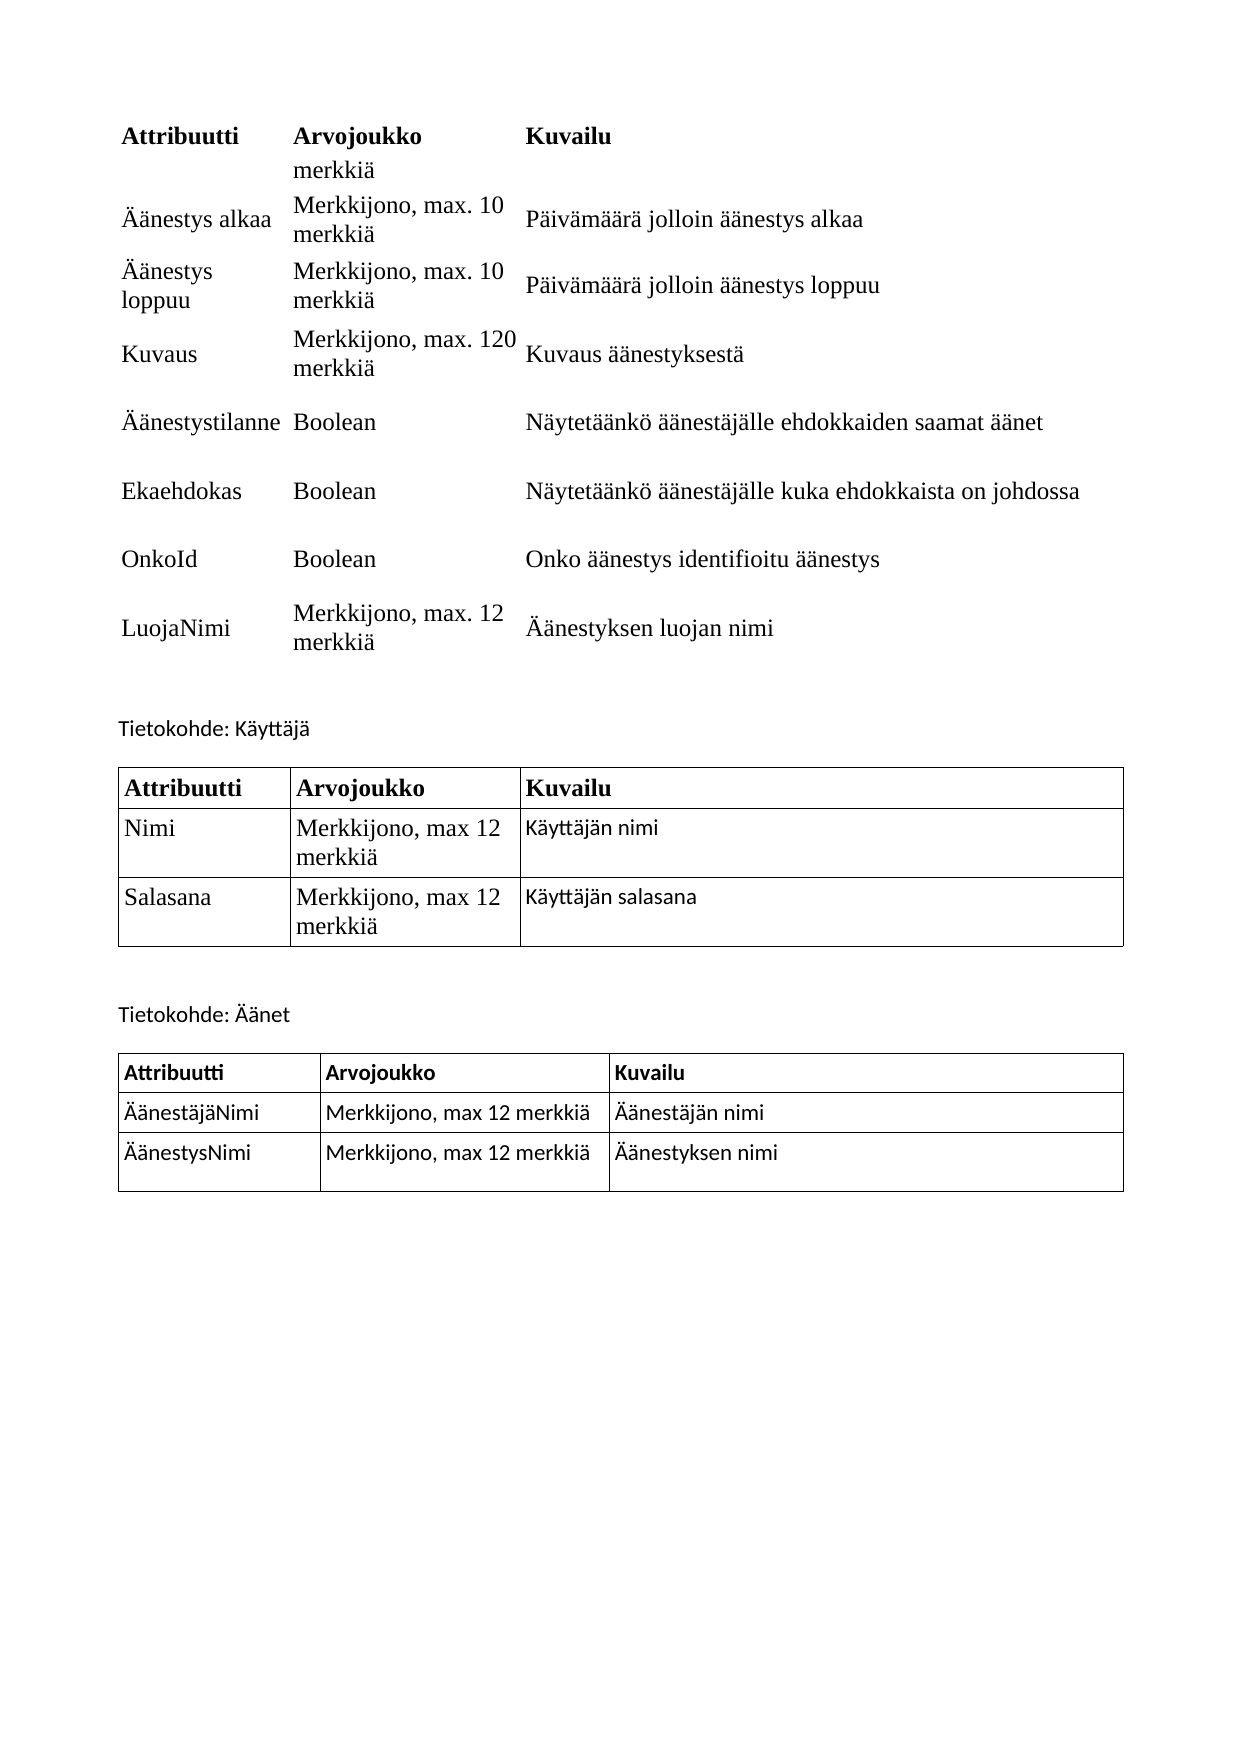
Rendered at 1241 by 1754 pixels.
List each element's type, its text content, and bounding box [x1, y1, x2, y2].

table_header Arvojoukko [321, 1054, 609, 1092]
table_header Attribuutti [119, 1054, 320, 1092]
table_header Kuvailu [610, 1054, 1123, 1092]
table_cell Kuvaus [118, 319, 290, 387]
table_cell [118, 153, 290, 187]
table_cell Näytetäänkö äänestäjälle kuka ehdokkaista on johdossa [523, 456, 1123, 524]
table_cell Merkkijono, max. 12 merkkiä [290, 593, 522, 661]
table_cell Ekaehdokas [118, 456, 290, 524]
table_cell Boolean [290, 388, 522, 456]
table_cell Merkkijono, max. 120 merkkiä [290, 319, 522, 387]
table_header Kuvailu [523, 118, 1123, 153]
table_cell Näytetäänkö äänestäjälle ehdokkaiden saamat äänet [523, 388, 1123, 456]
text Tietokohde: Käyttäjä [118, 714, 1122, 742]
table_cell Merkkijono, max 12 merkkiä [291, 878, 520, 946]
table_cell Onko äänestys identifioitu äänestys [523, 524, 1123, 593]
table_cell Merkkijono, max 12 merkkiä [321, 1093, 609, 1132]
table_cell Äänestys alkaa [118, 187, 290, 251]
table_cell Käyttäjän salasana [521, 878, 1123, 946]
table_cell merkkiä [290, 153, 522, 187]
table_cell Äänestys loppuu [118, 251, 290, 319]
table_cell Salasana [119, 878, 290, 946]
table_header Arvojoukko [291, 768, 520, 808]
table_cell Boolean [290, 456, 522, 524]
table_cell Äänestäjän nimi [610, 1093, 1123, 1132]
table_cell Merkkijono, max 12 merkkiä [321, 1133, 609, 1191]
table_header Kuvailu [521, 768, 1123, 808]
table_header Attribuutti [119, 768, 290, 808]
table_cell Äänestyksen luojan nimi [523, 593, 1123, 661]
table_cell ÄänestysNimi [119, 1133, 320, 1191]
table_cell Nimi [119, 809, 290, 877]
table_cell Päivämäärä jolloin äänestys loppuu [523, 251, 1123, 319]
table_cell ÄänestäjäNimi [119, 1093, 320, 1132]
table_cell OnkoId [118, 524, 290, 593]
table_cell [523, 153, 1123, 187]
table_cell Äänestystilanne [118, 388, 290, 456]
table_header Arvojoukko [290, 118, 522, 153]
table_cell Merkkijono, max 12 merkkiä [291, 809, 520, 877]
table_cell Kuvaus äänestyksestä [523, 319, 1123, 387]
table_cell Äänestyksen nimi [610, 1133, 1123, 1191]
text Tietokohde: Äänet [118, 1000, 1122, 1028]
table_cell Merkkijono, max. 10 merkkiä [290, 187, 522, 251]
table_cell Käyttäjän nimi [521, 809, 1123, 877]
table_header Attribuutti [118, 118, 290, 153]
table_cell Boolean [290, 524, 522, 593]
table_cell Merkkijono, max. 10 merkkiä [290, 251, 522, 319]
table_cell Päivämäärä jolloin äänestys alkaa [523, 187, 1123, 251]
table_cell LuojaNimi [118, 593, 290, 661]
